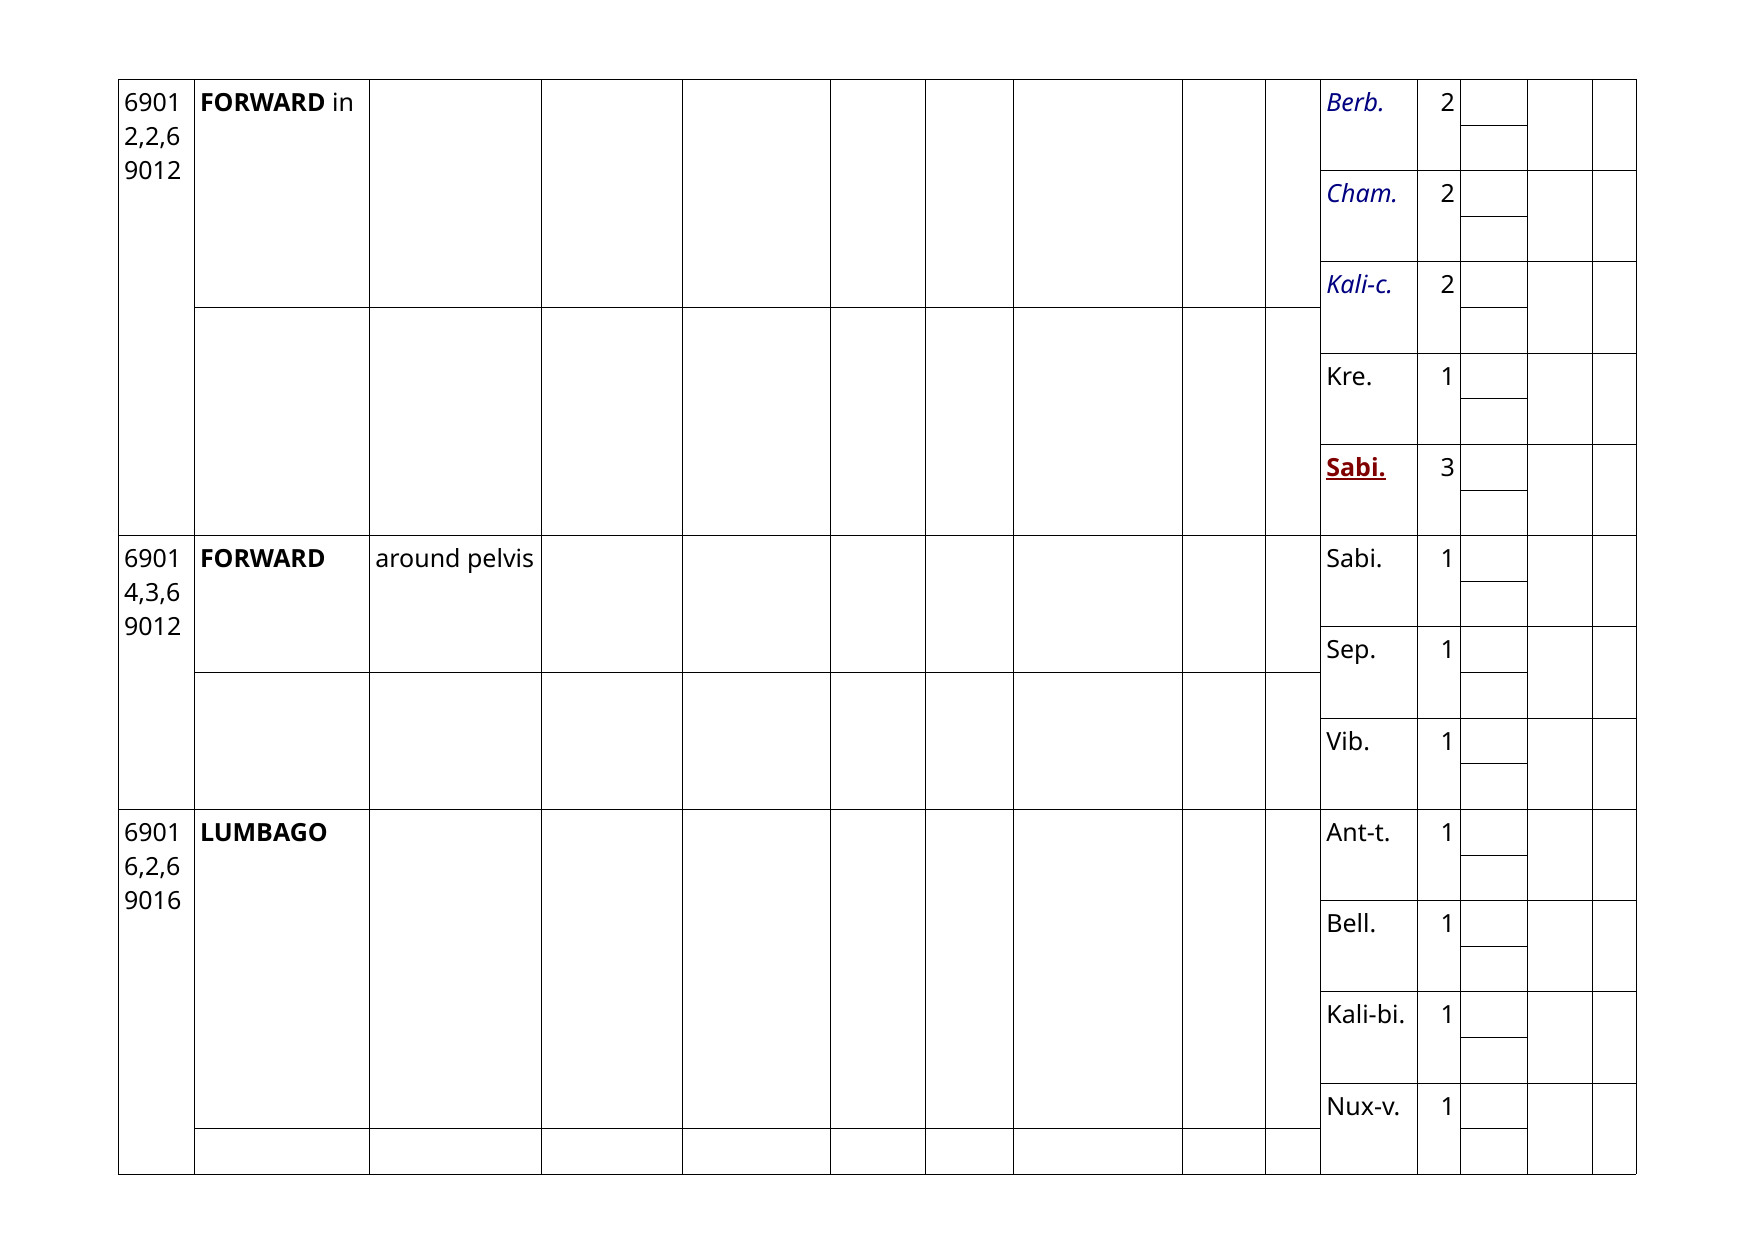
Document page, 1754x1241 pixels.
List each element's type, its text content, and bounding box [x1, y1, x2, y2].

table_cell [1014, 810, 1182, 1128]
table_cell Kali-bi. [1321, 992, 1417, 1083]
table_cell [1461, 262, 1527, 307]
table_cell [1461, 1129, 1527, 1174]
table_cell [1266, 1129, 1320, 1174]
table_cell 1 [1418, 627, 1460, 718]
table_cell [1183, 673, 1265, 809]
table_cell 1 [1418, 536, 1460, 626]
table_cell [1266, 80, 1320, 307]
table_cell [195, 673, 369, 809]
table_cell 2 [1418, 80, 1460, 170]
table_cell [831, 308, 925, 535]
table_cell [1183, 536, 1265, 672]
table_cell [1528, 627, 1592, 718]
table_cell [1266, 810, 1320, 1128]
table_cell [683, 673, 830, 809]
table_cell [1461, 901, 1527, 946]
table_cell [1593, 719, 1636, 809]
table_cell [1528, 262, 1592, 353]
table_cell forward [195, 536, 369, 672]
table_cell [831, 536, 925, 672]
table_cell [1593, 80, 1636, 170]
table_cell [542, 308, 682, 535]
table_cell [1593, 354, 1636, 444]
table_cell [1528, 992, 1592, 1083]
table_cell [1528, 536, 1592, 626]
table_cell [926, 536, 1013, 672]
table_cell 1 [1418, 992, 1460, 1083]
table_cell 1 [1418, 901, 1460, 991]
table_cell [542, 536, 682, 672]
table_cell [1461, 764, 1527, 809]
table_cell [1528, 1084, 1592, 1174]
table_cell [683, 810, 830, 1128]
table_cell [1461, 80, 1527, 124]
table_cell [926, 810, 1013, 1128]
table_cell 1 [1418, 810, 1460, 900]
table_cell [831, 80, 925, 307]
table_cell [1461, 947, 1527, 991]
table_cell Vib. [1321, 719, 1417, 809]
table_cell [926, 308, 1013, 535]
table_cell [1266, 308, 1320, 535]
table_cell [1014, 1129, 1182, 1174]
table_cell [1528, 354, 1592, 444]
table_cell Sep. [1321, 627, 1417, 718]
table_cell [926, 673, 1013, 809]
table_cell [1461, 627, 1527, 672]
table_cell [1528, 445, 1592, 535]
table_cell [831, 1129, 925, 1174]
table_cell 69014,3,69012 [119, 536, 194, 809]
table_cell [370, 673, 541, 809]
table_cell Kali-c. [1321, 262, 1417, 353]
table_cell 69012,2,69012 [119, 80, 194, 535]
table_cell 2 [1418, 262, 1460, 353]
table_cell Ant-t. [1321, 810, 1417, 900]
table_cell [1461, 308, 1527, 353]
table_cell [1593, 992, 1636, 1083]
table_cell [831, 673, 925, 809]
table_cell [1593, 262, 1636, 353]
table_cell [1461, 354, 1527, 398]
table_cell [831, 810, 925, 1128]
table_cell [1593, 627, 1636, 718]
table_cell [1014, 673, 1182, 809]
table_cell [1183, 308, 1265, 535]
table_cell [1593, 901, 1636, 991]
table_cell [1528, 901, 1592, 991]
table_cell [1014, 80, 1182, 307]
table_cell [370, 1129, 541, 1174]
table_cell Nux-v. [1321, 1084, 1417, 1174]
table_cell [1461, 1084, 1527, 1128]
table_cell [1461, 719, 1527, 763]
table_cell [370, 810, 541, 1128]
table_cell [1461, 856, 1527, 900]
table_cell [542, 80, 682, 307]
table_cell [1461, 217, 1527, 261]
table_cell Cham. [1321, 171, 1417, 261]
table_cell 69016,2,69016 [119, 810, 194, 1174]
table_cell [683, 1129, 830, 1174]
table_cell forward in [195, 80, 369, 307]
table_cell [1461, 810, 1527, 854]
table_cell [1593, 171, 1636, 261]
table_cell 1 [1418, 1084, 1460, 1174]
table_cell [370, 308, 541, 535]
table_cell [1528, 719, 1592, 809]
table_cell [926, 1129, 1013, 1174]
table_cell [1461, 491, 1527, 535]
table_cell [1183, 810, 1265, 1128]
table_cell [1461, 582, 1527, 626]
table_cell [1266, 673, 1320, 809]
table_cell [1014, 536, 1182, 672]
table_cell [1183, 1129, 1265, 1174]
table_cell [1461, 673, 1527, 718]
table_cell [1461, 126, 1527, 170]
table_cell [1266, 536, 1320, 672]
table_cell [683, 536, 830, 672]
table_cell [542, 1129, 682, 1174]
table_cell 1 [1418, 354, 1460, 444]
table_cell [1593, 810, 1636, 900]
table_cell [195, 308, 369, 535]
table_cell [1461, 399, 1527, 444]
table_cell lumbago [195, 810, 369, 1128]
table_cell [195, 1129, 369, 1174]
table_cell Kre. [1321, 354, 1417, 444]
table_cell [542, 810, 682, 1128]
table_cell [1461, 1038, 1527, 1083]
table_cell Sabi. [1321, 536, 1417, 626]
table_cell [683, 80, 830, 307]
table_cell [1461, 171, 1527, 216]
table_cell [542, 673, 682, 809]
table_cell [1461, 445, 1527, 489]
table_cell [1593, 536, 1636, 626]
table_cell [926, 80, 1013, 307]
table_cell [1461, 992, 1527, 1037]
table_cell [1014, 308, 1182, 535]
table_cell [683, 308, 830, 535]
table_cell 1 [1418, 719, 1460, 809]
table_cell [370, 80, 541, 307]
table_cell 3 [1418, 445, 1460, 535]
table_cell [1593, 1084, 1636, 1174]
table_cell [1593, 445, 1636, 535]
table_cell Bell. [1321, 901, 1417, 991]
table_cell [1461, 536, 1527, 581]
table_cell around pelvis [370, 536, 541, 672]
table_cell [1528, 810, 1592, 900]
table_cell Berb. [1321, 80, 1417, 170]
table_cell [1528, 171, 1592, 261]
table_cell [1528, 80, 1592, 170]
table_cell 2 [1418, 171, 1460, 261]
table_cell [1183, 80, 1265, 307]
table_cell Sabi. [1321, 445, 1417, 535]
